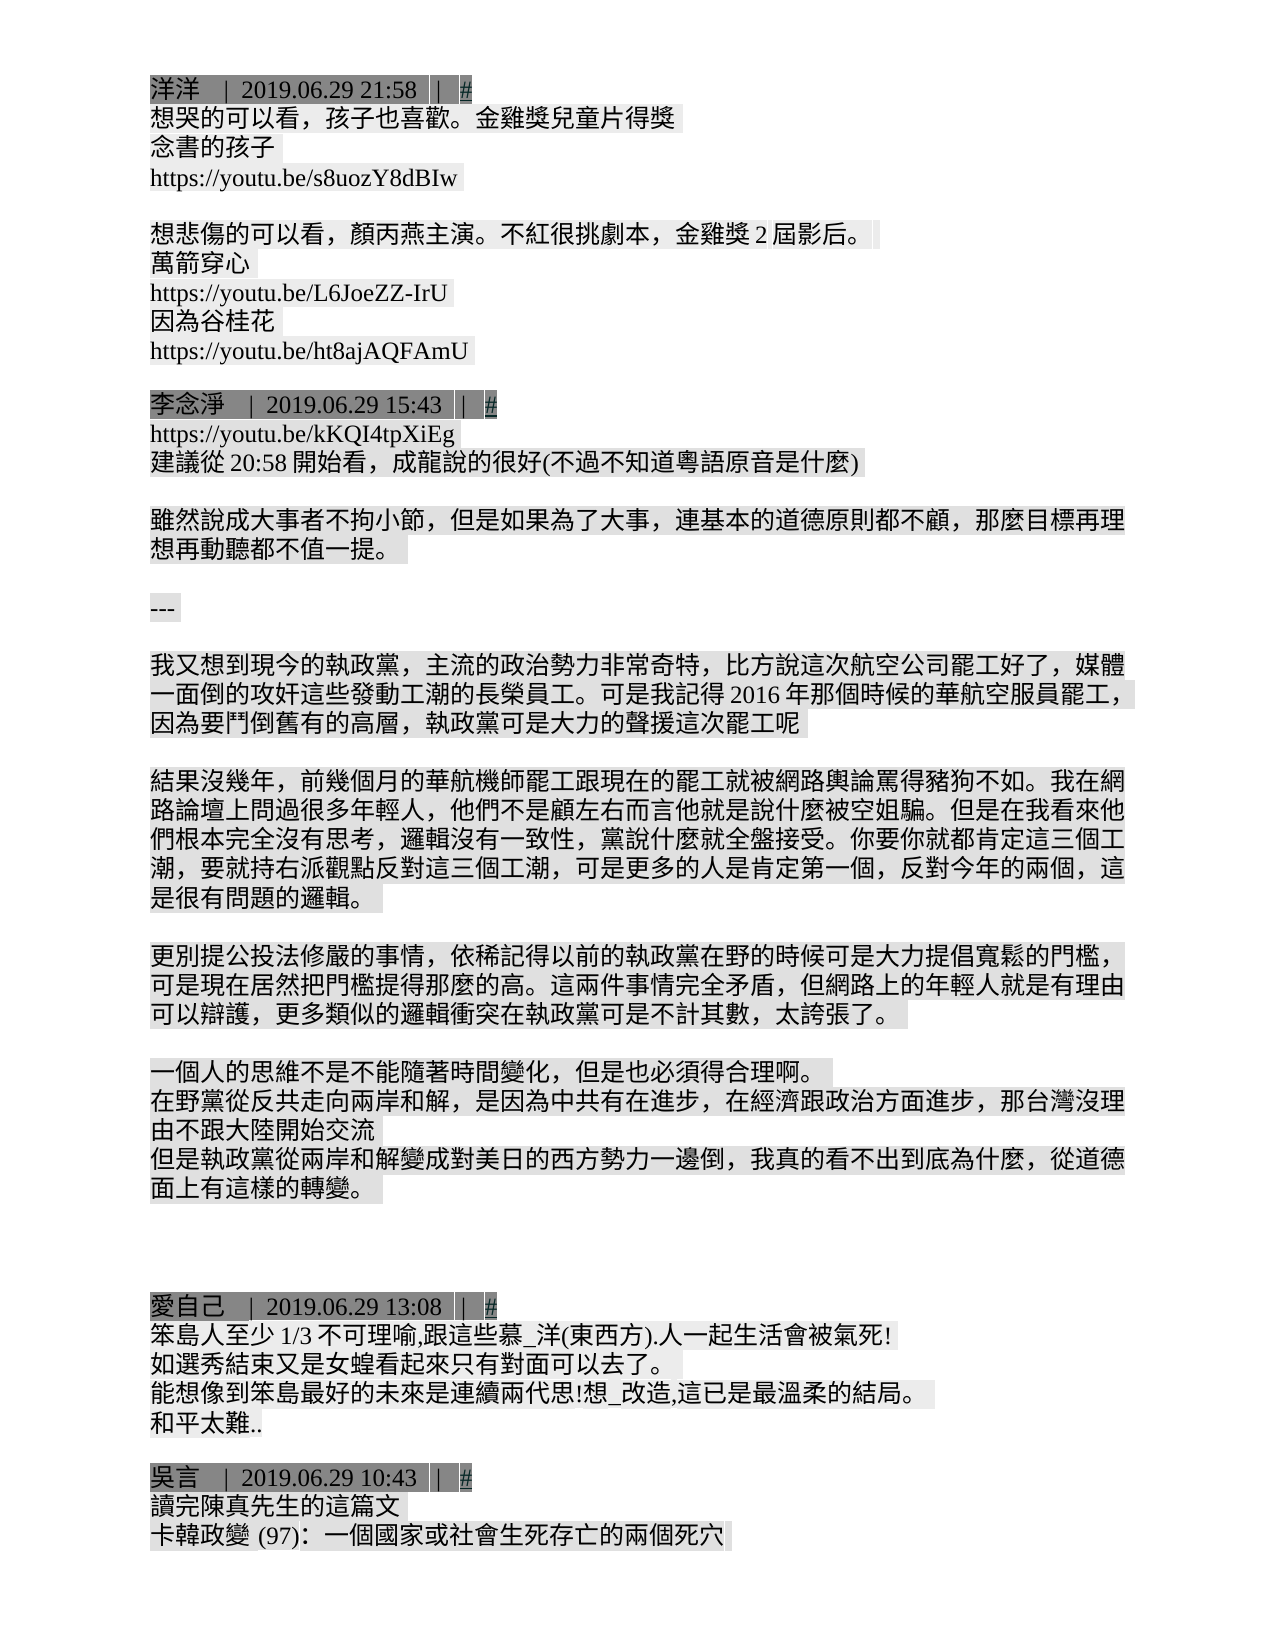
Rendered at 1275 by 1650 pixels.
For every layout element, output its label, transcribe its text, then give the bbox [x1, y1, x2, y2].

text 愛自己 | 2019.06.29 13:08 | # [150, 1292, 1125, 1321]
text https://youtu.be/kKQI4tpXiEg 建議從20:58開始看，成龍說的很好(不過不知道粵語原音是什麼) 雖然說成大事者不拘小節，但是如果為了大事，連基本的道德原則都不顧，那麼目標再理想再動聽都不值一提。 --- 我又想到現今的執政黨，主流的政治勢力非常奇特，比方說這次航空公司罷工好了，媒體一面倒的攻奸這些發動工潮的長榮員工。可是我記得2016年那個時候的華航空服員罷工，因為要鬥倒舊有的高層，執政黨可是大力的聲援這次罷工呢 結果沒幾年，前幾個月的華航機師罷工跟現在的罷工就被網路輿論罵得豬狗不如。我在網路論壇上問過很多年輕人，他們不是顧左右而言他就是說什麼被空姐騙。但是在我看來他們根本完全沒有思考，邏輯沒有一致性，黨說什麼就全盤接受。你要你就都肯定這三個工潮，要就持右派觀點反對這三個工潮，可是更多的人是肯定第一個，反對今年的兩個，這是很有問題的邏輯。 更別提公投法修嚴的事情，依稀記得以前的執政黨在野的時候可是大力提倡寬鬆的門檻，可是現在居然把門檻提得那麼的高。這兩件事情完全矛盾，但網路上的年輕人就是有理由可以辯護，更多類似的邏輯衝突在執政黨可是不計其數，太誇張了。 一個人的思維不是不能隨著時間變化，但是也必須得合理啊。 在野黨從反共走向兩岸和解，是因為中共有在進步，在經濟跟政治方面進步，那台灣沒理由不跟大陸開始交流 但是執政黨從兩岸和解變成對美日的西方勢力一邊倒，我真的看不出到底為什麼，從道德面上有這樣的轉變。 [150, 419, 1125, 1267]
text 讀完陳真先生的這篇文 卡韓政變 (97)：一個國家或社會生死存亡的兩個死穴 [150, 1492, 1125, 1551]
text 想哭的可以看，孩子也喜歡。金雞獎兒童片得獎 念書的孩子 https://youtu.be/s8uozY8dBIw 想悲傷的可以看，顏丙燕主演。不紅很挑劇本，金雞獎2屆影后。 萬箭穿心 https://youtu.be/L6JoeZZ-IrU 因為谷桂花 https://youtu.be/ht8ajAQFAmU [150, 104, 1125, 365]
text 洋洋 | 2019.06.29 21:58 | # [150, 75, 1125, 104]
text 李念淨 | 2019.06.29 15:43 | # [150, 390, 1125, 419]
text 吳言 | 2019.06.29 10:43 | # [150, 1463, 1125, 1492]
text 笨島人至少1/3不可理喻,跟這些慕_洋(東西方).人一起生活會被氣死! 如選秀結束又是女蝗看起來只有對面可以去了。 能想像到笨島最好的未來是連續兩代思!想_改造,這已是最溫柔的結局。 和平太難.. [150, 1321, 1125, 1438]
